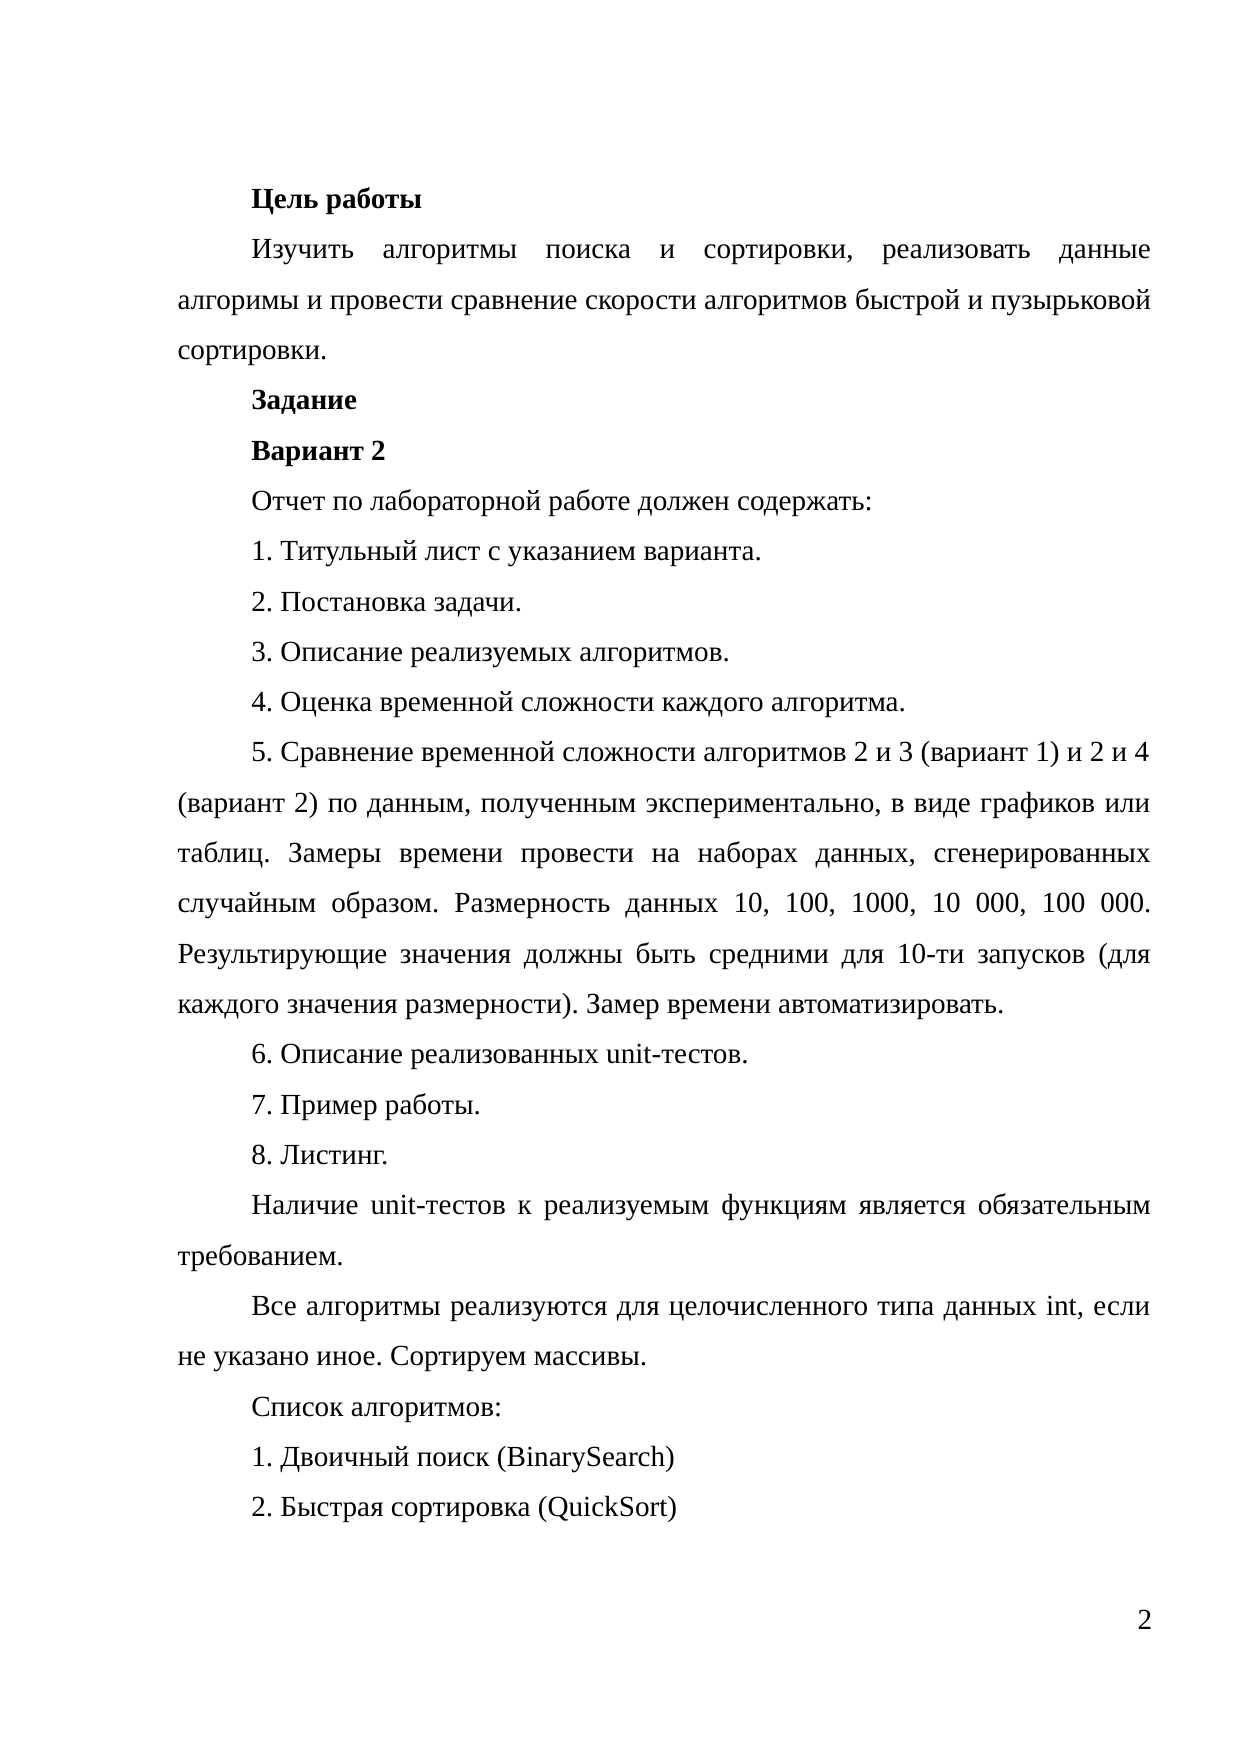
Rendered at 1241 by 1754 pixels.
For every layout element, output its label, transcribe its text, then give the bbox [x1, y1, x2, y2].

text Список алгоритмов: [177, 1389, 1152, 1422]
text 2. Постановка задачи. [177, 584, 1152, 617]
text 6. Описание реализованных unit-тестов. [177, 1036, 1152, 1070]
text 3. Описание реализуемых алгоритмов. [177, 634, 1152, 667]
text Вариант 2 [177, 433, 1152, 466]
text 8. Листинг. [177, 1137, 1152, 1171]
text 4. Оценка временной сложности каждого алгоритма. [177, 684, 1152, 718]
subtitle Цель работы [177, 181, 1152, 215]
text Изучить алгоритмы поиска и сортировки, реализовать данные алгоримы и провести сравнение скорости алгоритмов быстрой и пузырьковой сортировки. [177, 231, 1152, 366]
text Все алгоритмы реализуются для целочисленного типа данных int, если не указано иное. Сортируем массивы. [177, 1288, 1152, 1372]
text 2. Быстрая сортировка (QuickSort) [177, 1489, 1152, 1523]
text 1. Двоичный поиск (BinarySearch) [177, 1439, 1152, 1472]
subtitle Задание [177, 382, 1152, 416]
text 7. Пример работы. [177, 1087, 1152, 1120]
text (вариант 2) по данным, полученным экспериментально, в виде графиков или таблиц. Замеры времени провести на наборах данных, сгенерированных случайным образом. Размерность данных 10, 100, 1000, 10 000, 100 000. Результирующие значения должны быть средними для 10-ти запусков (для каждого значения размерности). Замер времени автоматизировать. [177, 785, 1152, 1020]
text 1. Титульный лист с указанием варианта. [177, 533, 1152, 567]
text 5. Сравнение временной сложности алгоритмов 2 и 3 (вариант 1) и 2 и 4 [177, 734, 1152, 768]
text Отчет по лабораторной работе должен содержать: [177, 483, 1152, 517]
text Наличие unit-тестов к реализуемым функциям является обязательным требованием. [177, 1187, 1152, 1271]
